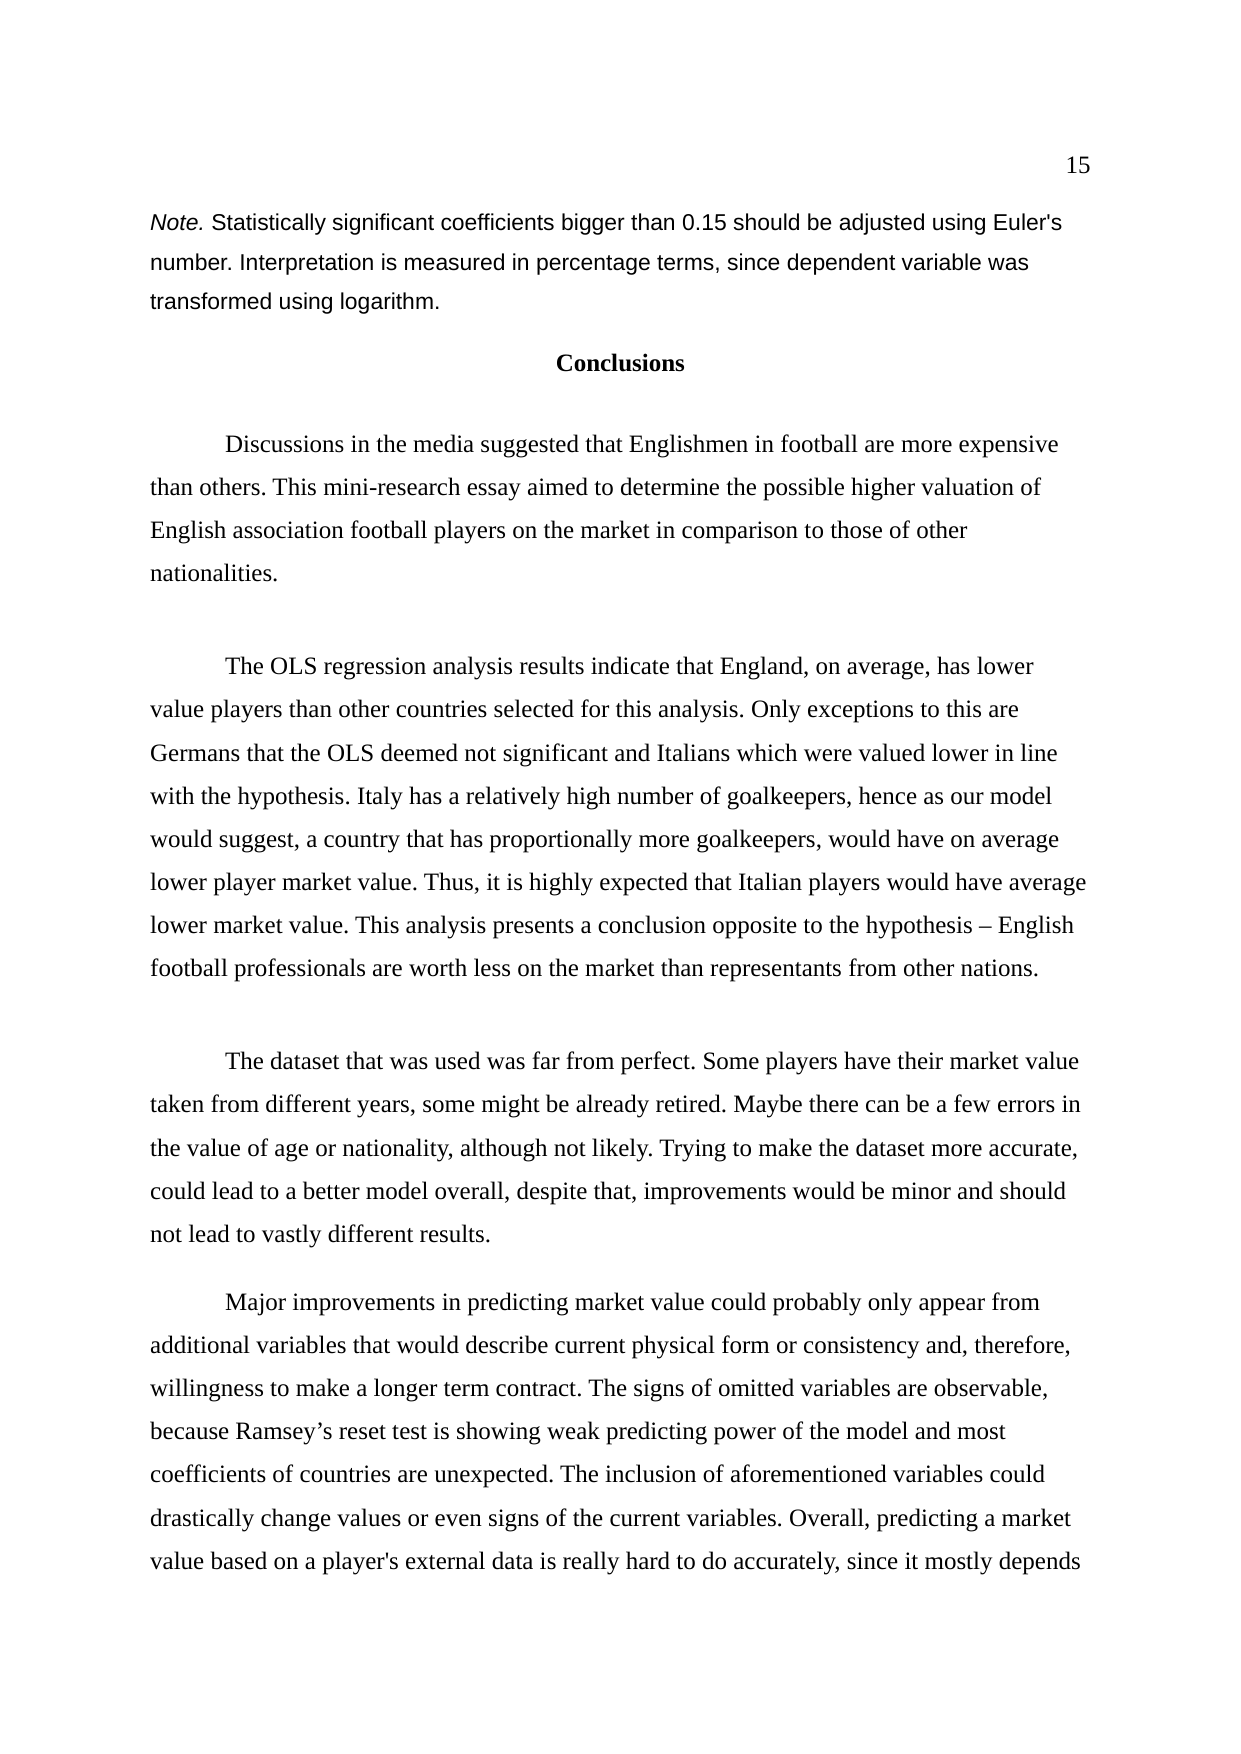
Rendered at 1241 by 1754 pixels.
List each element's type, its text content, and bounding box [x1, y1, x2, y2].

text The dataset that was used was far from perfect. Some players have their market value taken from different years, some might be already retired. Maybe there can be a few errors in the value of age or nationality, although not likely. Trying to make the dataset more accurate, could lead to a better model overall, despite that, improvements would be minor and should not lead to vastly different results. [150, 1046, 1090, 1248]
text Discussions in the media suggested that Englishmen in football are more expensive than others. This mini-research essay aimed to determine the possible higher valuation of English association football players on the market in comparison to those of other nationalities. [150, 429, 1090, 587]
text Note. Statistically significant coefficients bigger than 0.15 should be adjusted using Euler's number. Interpretation is measured in percentage terms, since dependent variable was transformed using logarithm. [150, 209, 1090, 314]
subtitle Conclusions [150, 348, 1090, 377]
text Major improvements in predicting market value could probably only appear from additional variables that would describe current physical form or consistency and, therefore, willingness to make a longer term contract. The signs of omitted variables are observable, because Ramsey’s reset test is showing weak predicting power of the model and most coefficients of countries are unexpected. The inclusion of aforementioned variables could drastically change values or even signs of the current variables. Overall, predicting a market value based on a player's external data is really hard to do accurately, since it mostly depends [150, 1287, 1090, 1574]
text The OLS regression analysis results indicate that England, on average, has lower value players than other countries selected for this analysis. Only exceptions to this are Germans that the OLS deemed not significant and Italians which were valued lower in line with the hypothesis. Italy has a relatively high number of goalkeepers, hence as our model would suggest, a country that has proportionally more goalkeepers, would have on average lower player market value. Thus, it is highly expected that Italian players would have average lower market value. This analysis presents a conclusion opposite to the hypothesis – English football professionals are worth less on the market than representants from other nations. [150, 651, 1090, 982]
